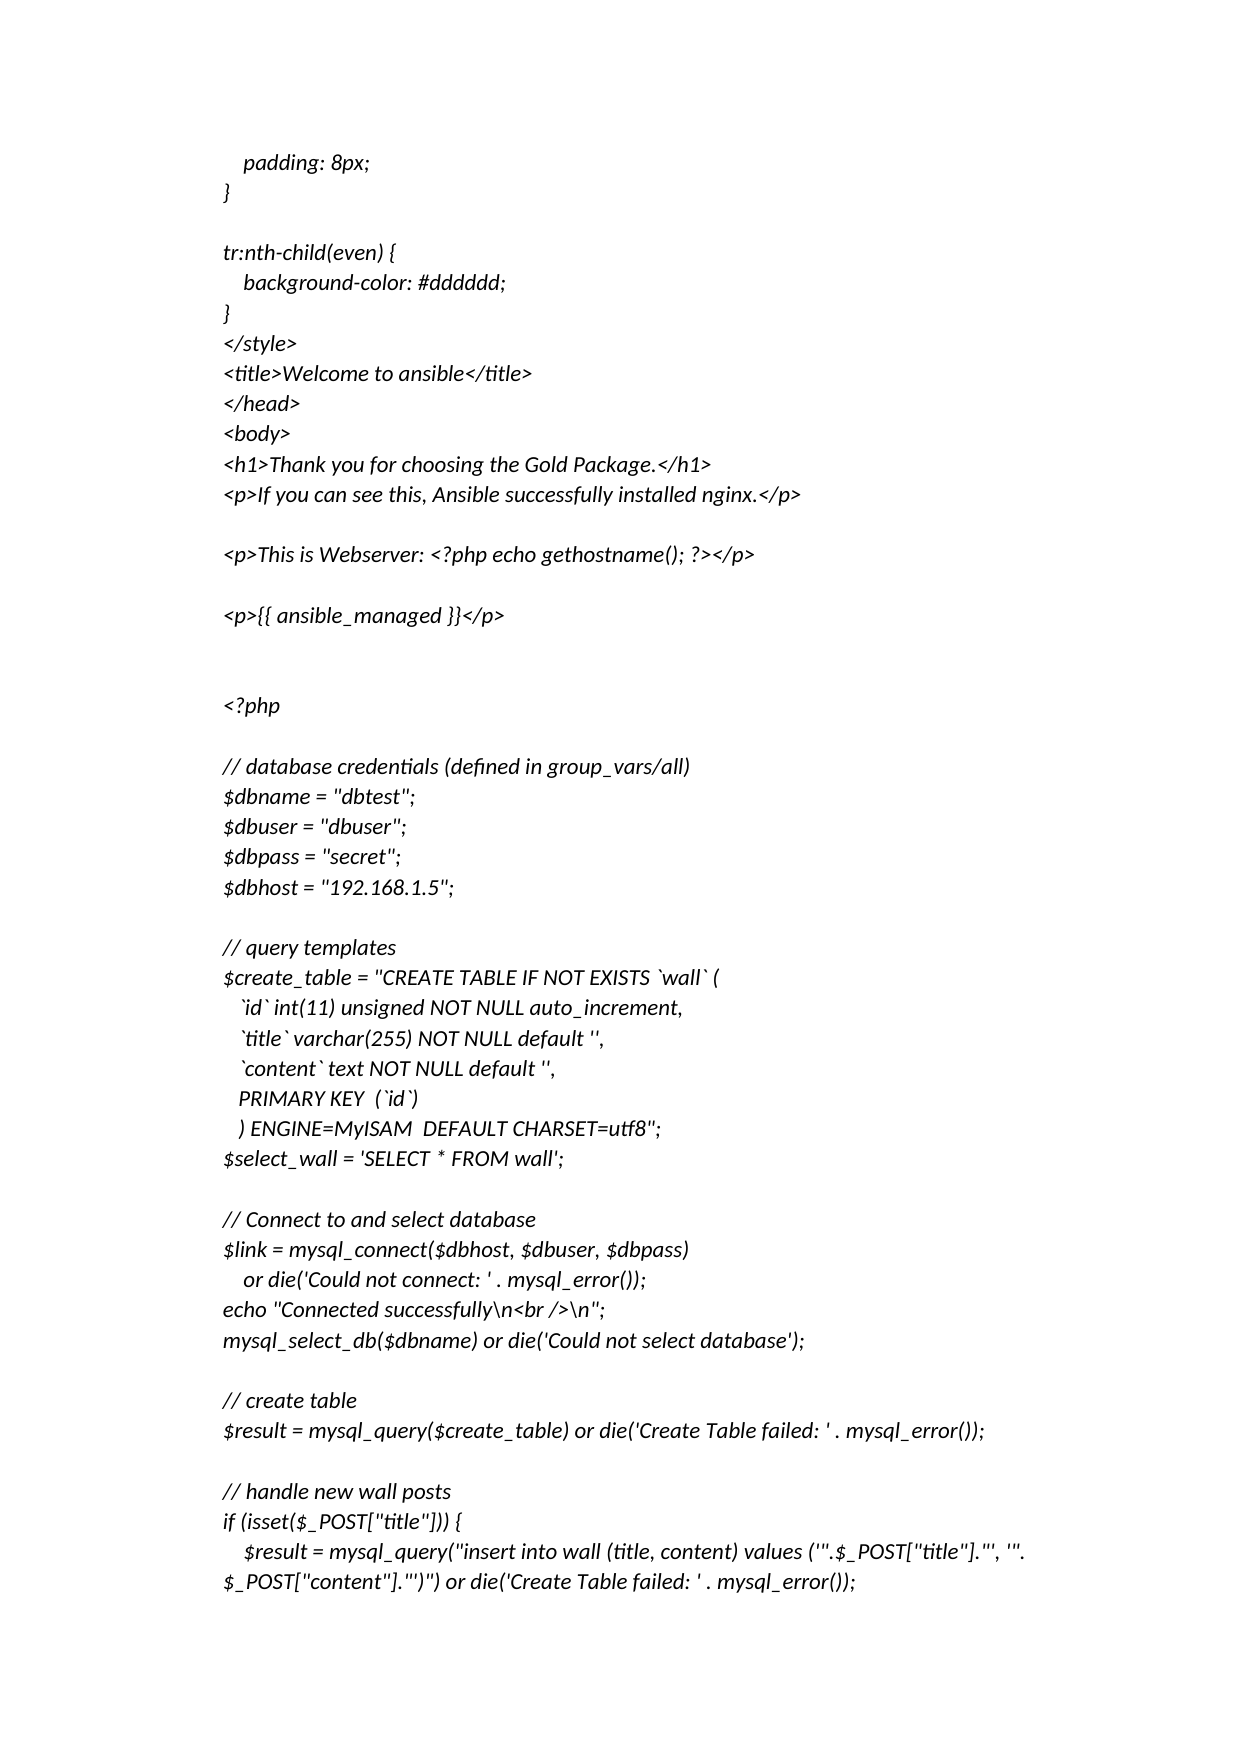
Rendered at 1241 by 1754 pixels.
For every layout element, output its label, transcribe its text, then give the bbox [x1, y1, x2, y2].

list or die('Could not connect: ' . mysql_error()); [223, 1265, 1093, 1293]
list $dbuser = "dbuser"; [223, 812, 1093, 840]
list </style> [223, 329, 1093, 357]
list if (isset($_POST["title"])) { [223, 1507, 1093, 1535]
list $dbpass = "secret"; [223, 842, 1093, 870]
list $result = mysql_query("insert into wall (title, content) values ('".$_POST["title"]."', '".$_POST["content"]."')") or die('Create Table failed: ' . mysql_error()); [223, 1537, 1093, 1595]
list $select_wall = 'SELECT * FROM wall'; [223, 1144, 1093, 1172]
list ) ENGINE=MyISAM DEFAULT CHARSET=utf8"; [223, 1114, 1093, 1142]
list $dbname = "dbtest"; [223, 782, 1093, 810]
list </head> [223, 389, 1093, 417]
list <p>If you can see this, Ansible successfully installed nginx.</p> [223, 480, 1093, 508]
list $result = mysql_query($create_table) or die('Create Table failed: ' . mysql_error()); [223, 1416, 1093, 1444]
list <?php [223, 691, 1093, 719]
list `id` int(11) unsigned NOT NULL auto_increment, [223, 993, 1093, 1021]
list // Connect to and select database [223, 1205, 1093, 1233]
list background-color: #dddddd; [223, 268, 1093, 296]
list <p>This is Webserver: <?php echo gethostname(); ?></p> [223, 540, 1093, 568]
list echo "Connected successfully\n<br />\n"; [223, 1296, 1093, 1323]
list `title` varchar(255) NOT NULL default '', [223, 1024, 1093, 1052]
list } [223, 178, 1093, 206]
list <body> [223, 419, 1093, 447]
list padding: 8px; [223, 148, 1093, 176]
list $create_table = "CREATE TABLE IF NOT EXISTS `wall` ( [223, 963, 1093, 991]
list <h1>Thank you for choosing the Gold Package.</h1> [223, 450, 1093, 478]
list PRIMARY KEY (`id`) [223, 1084, 1093, 1112]
list $dbhost = "192.168.1.5"; [223, 873, 1093, 901]
list `content` text NOT NULL default '', [223, 1054, 1093, 1082]
list } [223, 299, 1093, 327]
list $link = mysql_connect($dbhost, $dbuser, $dbpass) [223, 1235, 1093, 1263]
list // handle new wall posts [223, 1477, 1093, 1505]
list mysql_select_db($dbname) or die('Could not select database'); [223, 1326, 1093, 1354]
list // query templates [223, 933, 1093, 961]
list <title>Welcome to ansible</title> [223, 359, 1093, 387]
list // database credentials (defined in group_vars/all) [223, 752, 1093, 780]
list // create table [223, 1386, 1093, 1414]
list <p>{{ ansible_managed }}</p> [223, 601, 1093, 629]
list tr:nth-child(even) { [223, 238, 1093, 266]
